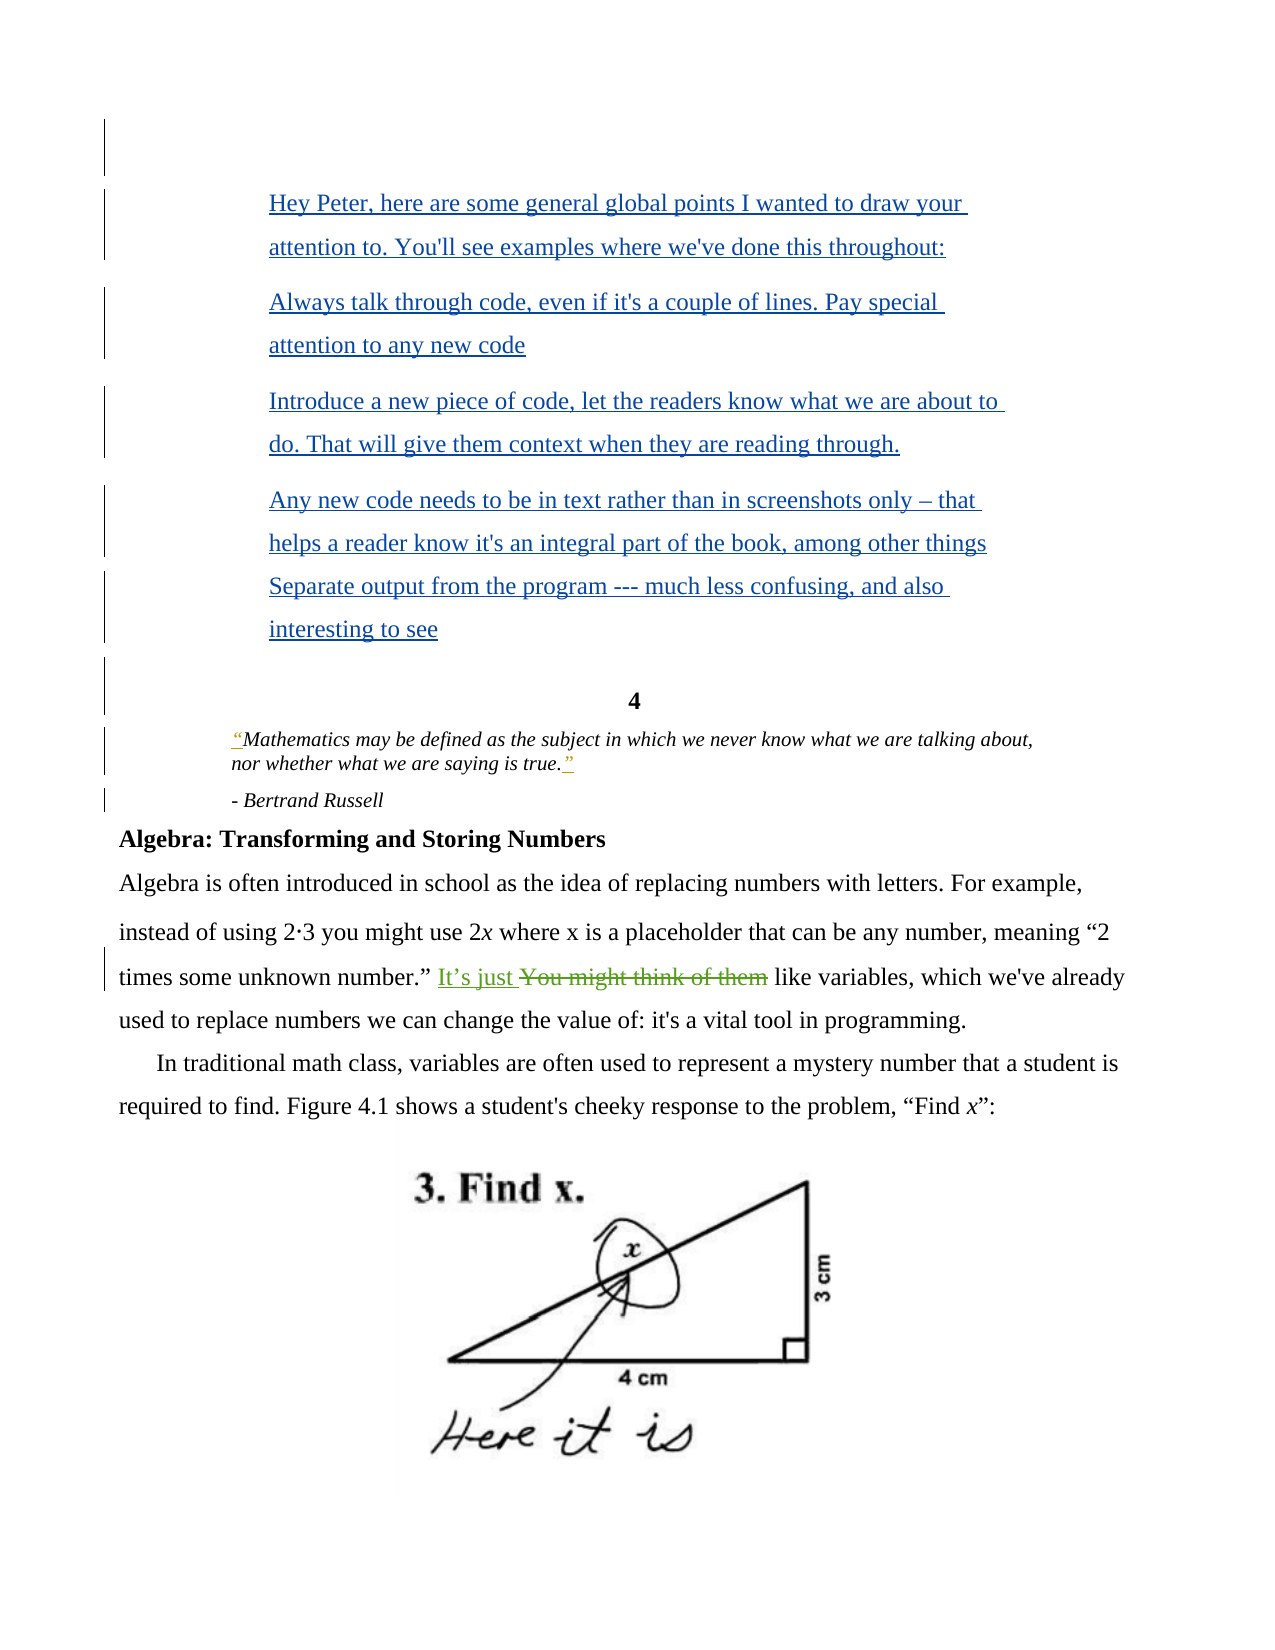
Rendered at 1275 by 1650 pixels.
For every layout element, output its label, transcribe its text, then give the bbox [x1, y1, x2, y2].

text - Bertrand Russell [231, 788, 1044, 812]
text Always talk through code, even if it's a couple of lines. Pay special attention to any new code [268, 287, 1006, 359]
picture [393, 1122, 860, 1494]
text In traditional math class, variables are often used to represent a mystery number that a student is required to find. Figure 4.1 shows a student's cheeky response to the problem, “Find x”: [118, 1048, 1156, 1120]
text Any new code needs to be in text rather than in screenshots only – that helps a reader know it's an integral part of the book, among other things [268, 485, 1006, 557]
text Algebra is often introduced in school as the idea of replacing numbers with letters. For example, instead of using 2·3 you might use 2x where x is a placeholder that can be any number, meaning “2 times some unknown number.” It’s just like variables, which we've already used to replace numbers we can change the value of: it's a vital tool in programming. [118, 868, 1156, 1034]
text Separate output from the program --- much less confusing, and also interesting to see [268, 571, 1006, 643]
text 4 [118, 686, 1156, 715]
text “Mathematics may be defined as the subject in which we never know what we are talking about, nor whether what we are saying is true.” [231, 727, 1044, 775]
text Introduce a new piece of code, let the readers know what we are about to do. That will give them context when they are reading through. [268, 386, 1006, 458]
title Algebra: Transforming and Storing Numbers [118, 824, 1156, 853]
text Hey Peter, here are some general global points I wanted to draw your attention to. You'll see examples where we've done this throughout: [268, 188, 1006, 260]
